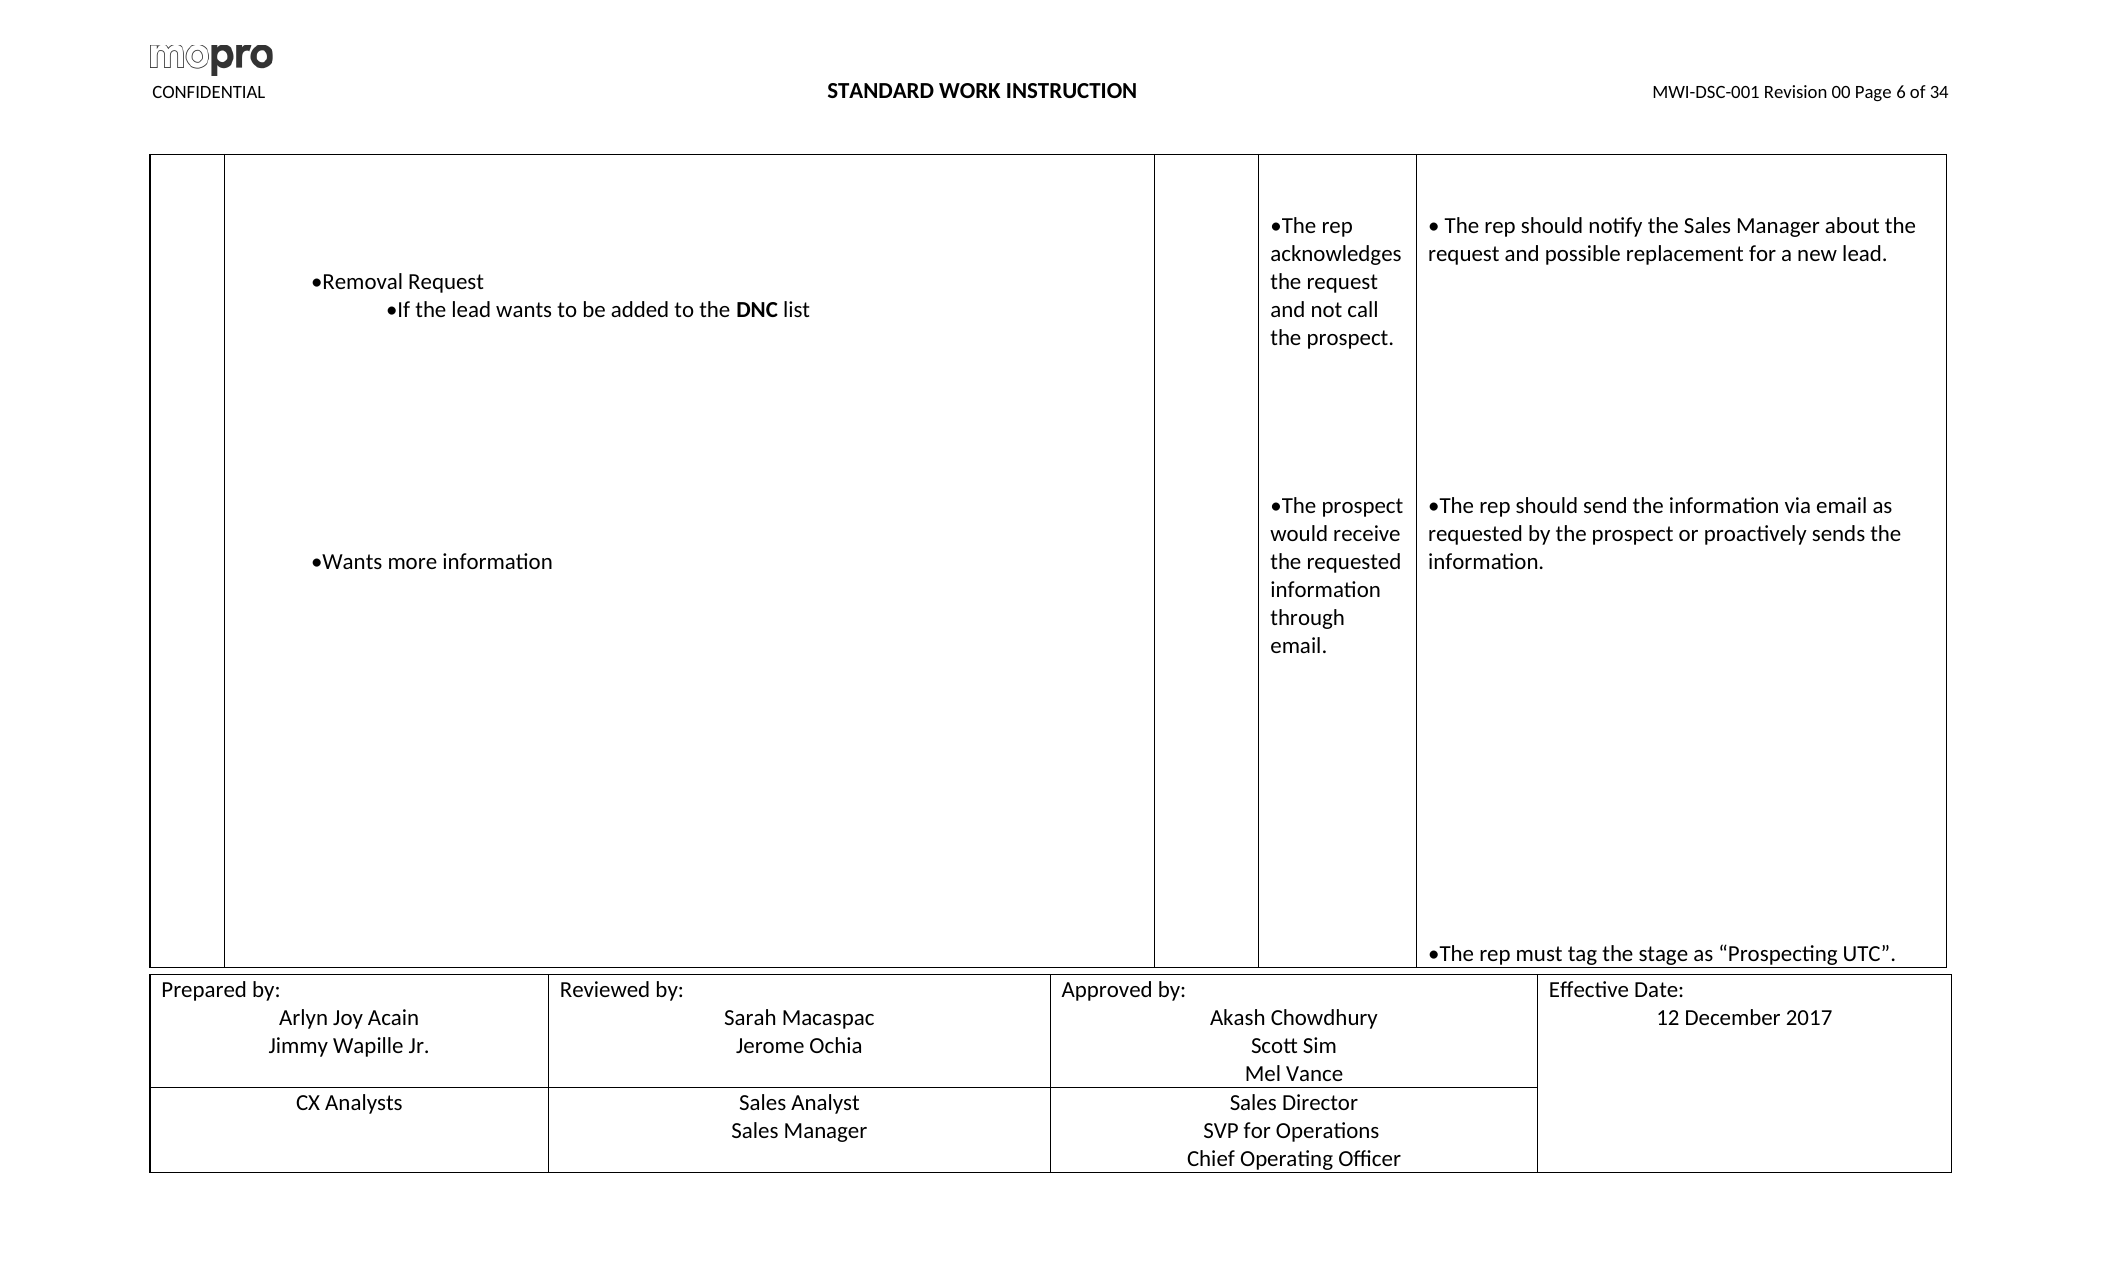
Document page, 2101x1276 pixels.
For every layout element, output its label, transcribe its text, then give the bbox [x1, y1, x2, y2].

table_cell •The rep acknowledges the request and not call the prospect. •The prospect would receive the requested information through email. [1259, 155, 1416, 967]
table_cell • The rep should notify the Sales Manager about the request and possible replacement for a new lead. •The rep should send the information via email as requested by the prospect or proactively sends the information. •The rep must tag the stage as “Prospecting UTC”. [1417, 155, 1946, 967]
table_cell [151, 155, 224, 967]
table_cell [1155, 155, 1258, 967]
table_cell •Removal Request •If the lead wants to be added to the DNC list •Wants more information [225, 155, 1154, 967]
